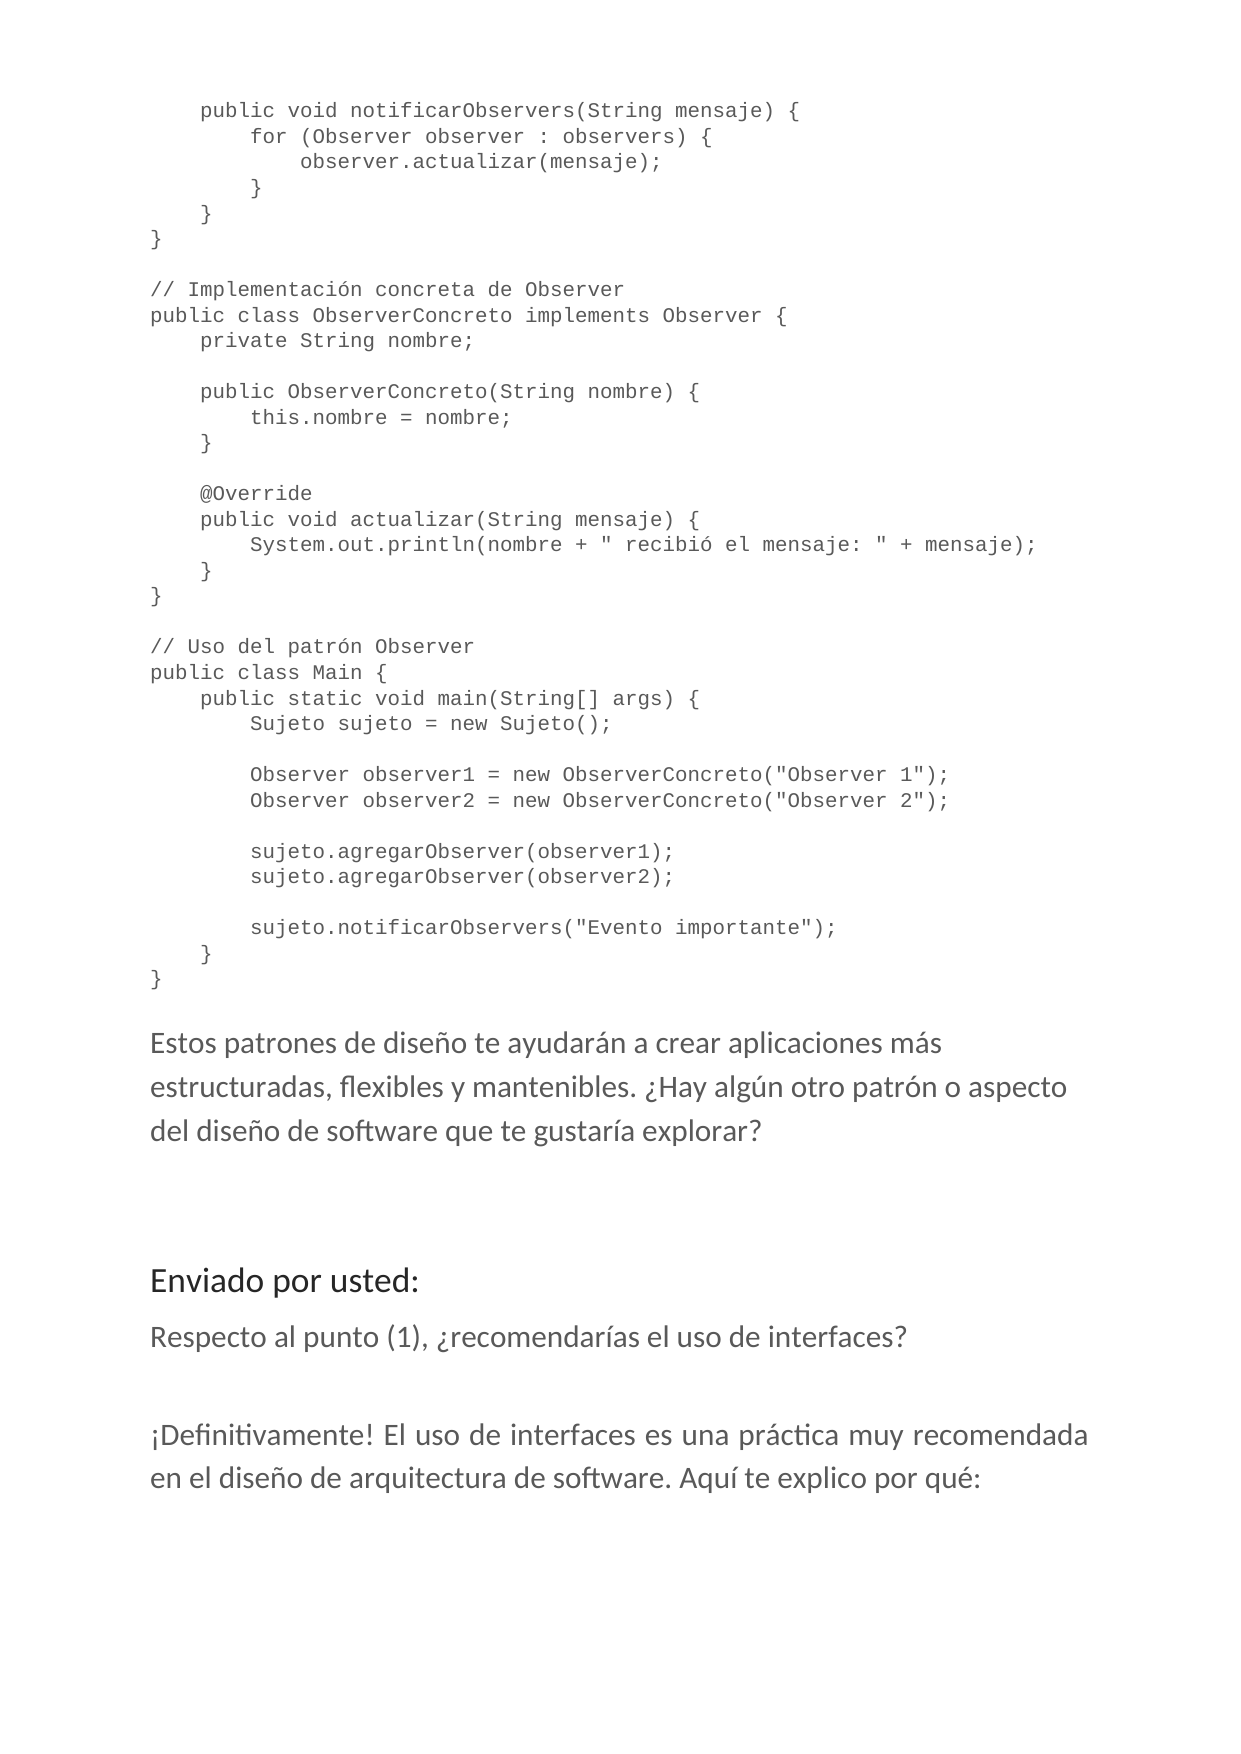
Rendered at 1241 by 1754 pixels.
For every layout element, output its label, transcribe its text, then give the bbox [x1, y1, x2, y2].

text Sujeto sujeto = new Sujeto(); [150, 713, 1090, 737]
text sujeto.agregarObserver(observer2); [150, 866, 1090, 890]
text @Override [150, 483, 1090, 507]
text Observer observer1 = new ObserverConcreto("Observer 1"); [150, 764, 1090, 788]
text } [150, 228, 1090, 252]
text public ObserverConcreto(String nombre) { [150, 381, 1090, 405]
text public void notificarObservers(String mensaje) { [150, 101, 1090, 124]
text sujeto.agregarObserver(observer1); [150, 841, 1090, 864]
text System.out.println(nombre + " recibió el mensaje: " + mensaje); [150, 534, 1090, 558]
text } [150, 585, 1090, 609]
text Estos patrones de diseño te ayudarán a crear aplicaciones más estructuradas, flexibles y mantenibles. ¿Hay algún otro patrón o aspecto del diseño de software que te gustaría explorar? [150, 1023, 1090, 1149]
text observer.actualizar(mensaje); [150, 152, 1090, 175]
text } [150, 203, 1090, 226]
text ¡Definitivamente! El uso de interfaces es una práctica muy recomendada en el diseño de arquitectura de software. Aquí te explico por qué: [150, 1415, 1090, 1497]
text Respecto al punto (1), ¿recomendarías el uso de interfaces? [150, 1317, 1090, 1355]
text public void actualizar(String mensaje) { [150, 509, 1090, 532]
text Observer observer2 = new ObserverConcreto("Observer 2"); [150, 789, 1090, 813]
text } [150, 432, 1090, 456]
text this.nombre = nombre; [150, 407, 1090, 430]
text public class Main { [150, 662, 1090, 686]
text private String nombre; [150, 330, 1090, 354]
subtitle Enviado por usted: [150, 1258, 1090, 1301]
text // Uso del patrón Observer [150, 636, 1090, 660]
text for (Observer observer : observers) { [150, 126, 1090, 150]
text public class ObserverConcreto implements Observer { [150, 305, 1090, 328]
text sujeto.notificarObservers("Evento importante"); [150, 917, 1090, 941]
text } [150, 968, 1090, 992]
text // Implementación concreta de Observer [150, 279, 1090, 303]
text } [150, 943, 1090, 966]
text } [150, 560, 1090, 583]
text public static void main(String[] args) { [150, 687, 1090, 711]
text } [150, 177, 1090, 201]
